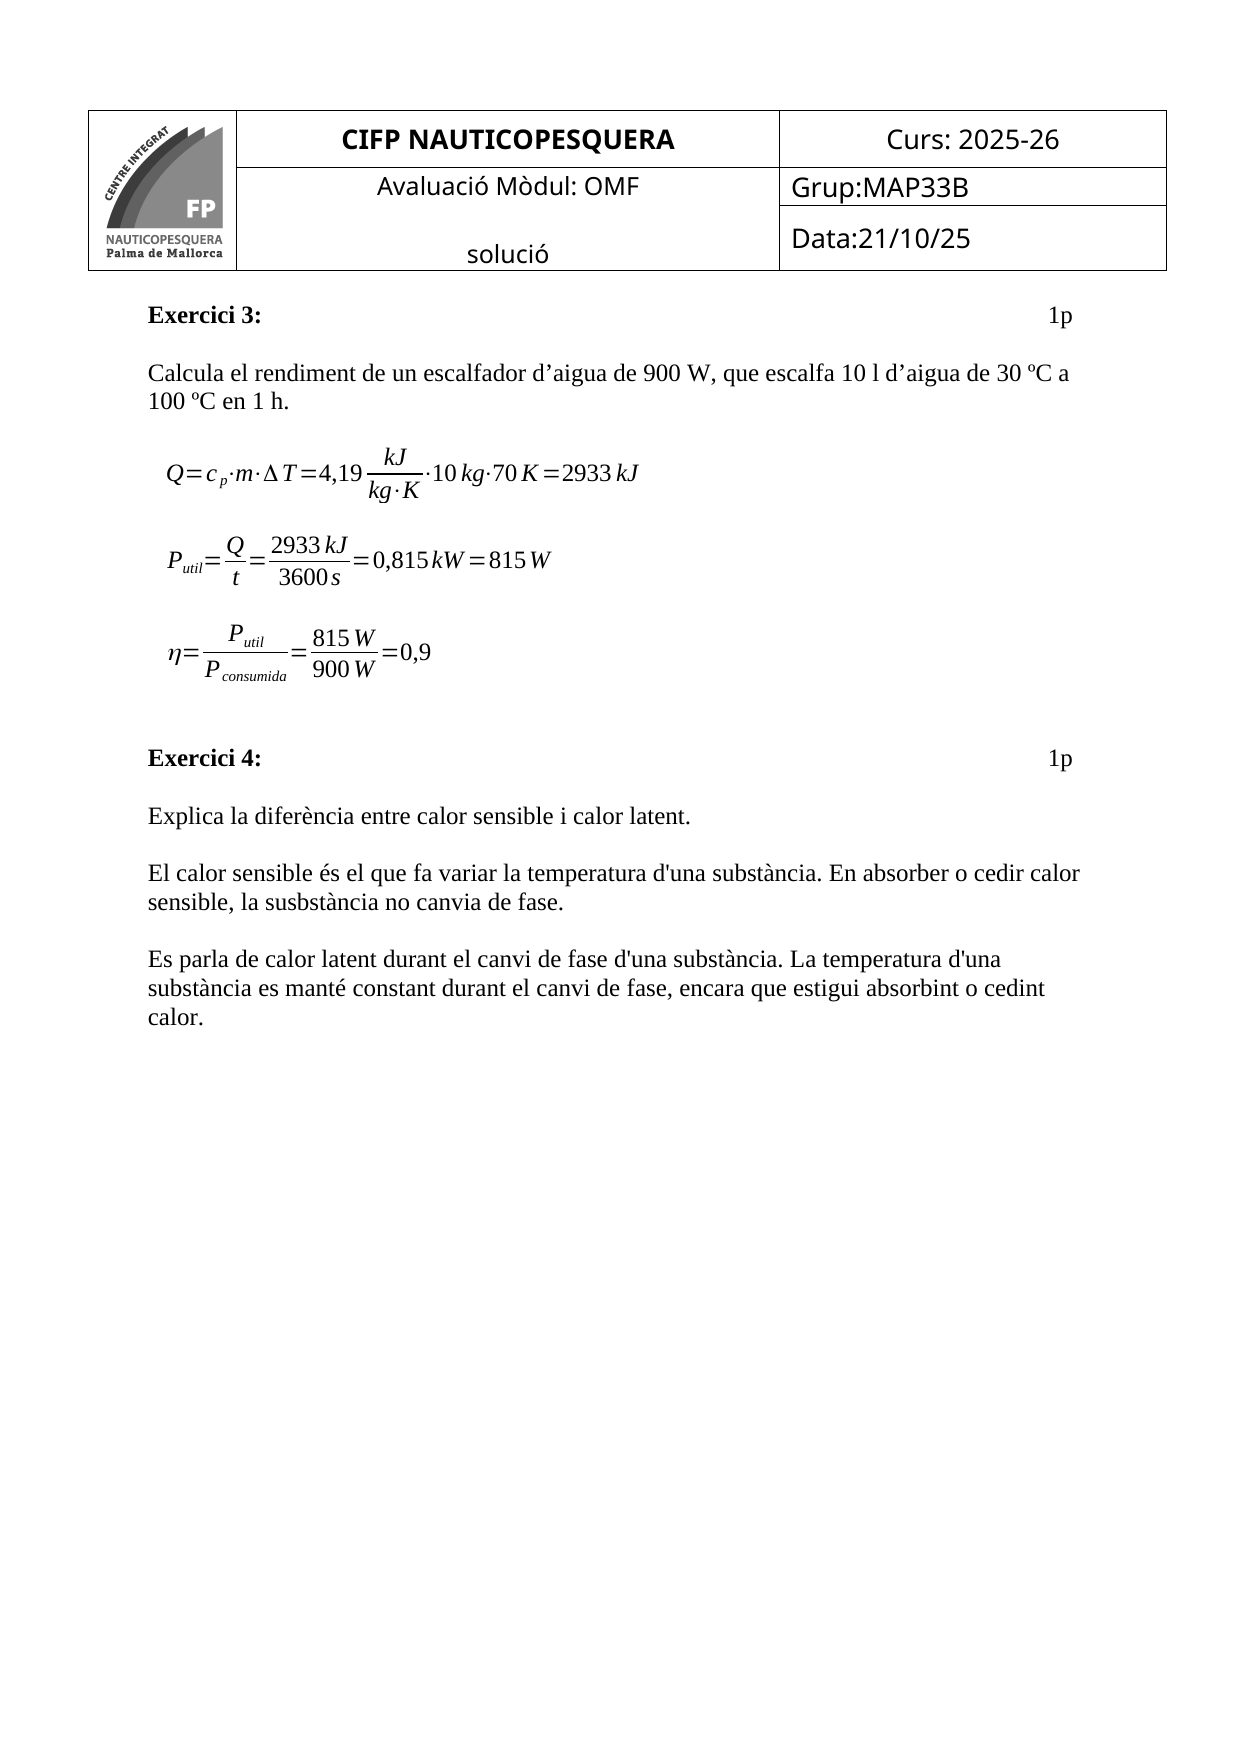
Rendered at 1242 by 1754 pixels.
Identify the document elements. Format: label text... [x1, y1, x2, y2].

text Explica la diferència entre calor sensible i calor latent. [148, 801, 1094, 829]
text Es parla de calor latent durant el canvi de fase d'una substància. La temperatura d'una substància es manté constant durant el canvi de fase, encara que estigui absorbint o cedint calor. [148, 944, 1094, 1031]
text Calcula el rendiment de un escalfador d’aigua de 900 W, que escalfa 10 l d’aigua de 30 ºC a 100 ºC en 1 h. [148, 358, 1094, 415]
picture [100, 116, 229, 265]
text Exercici 4: 1p [148, 743, 1094, 772]
text El calor sensible és el que fa variar la temperatura d'una substància. En absorber o cedir calor sensible, la susbstància no canvia de fase. [148, 858, 1094, 916]
text Exercici 3: 1p [148, 300, 1094, 329]
